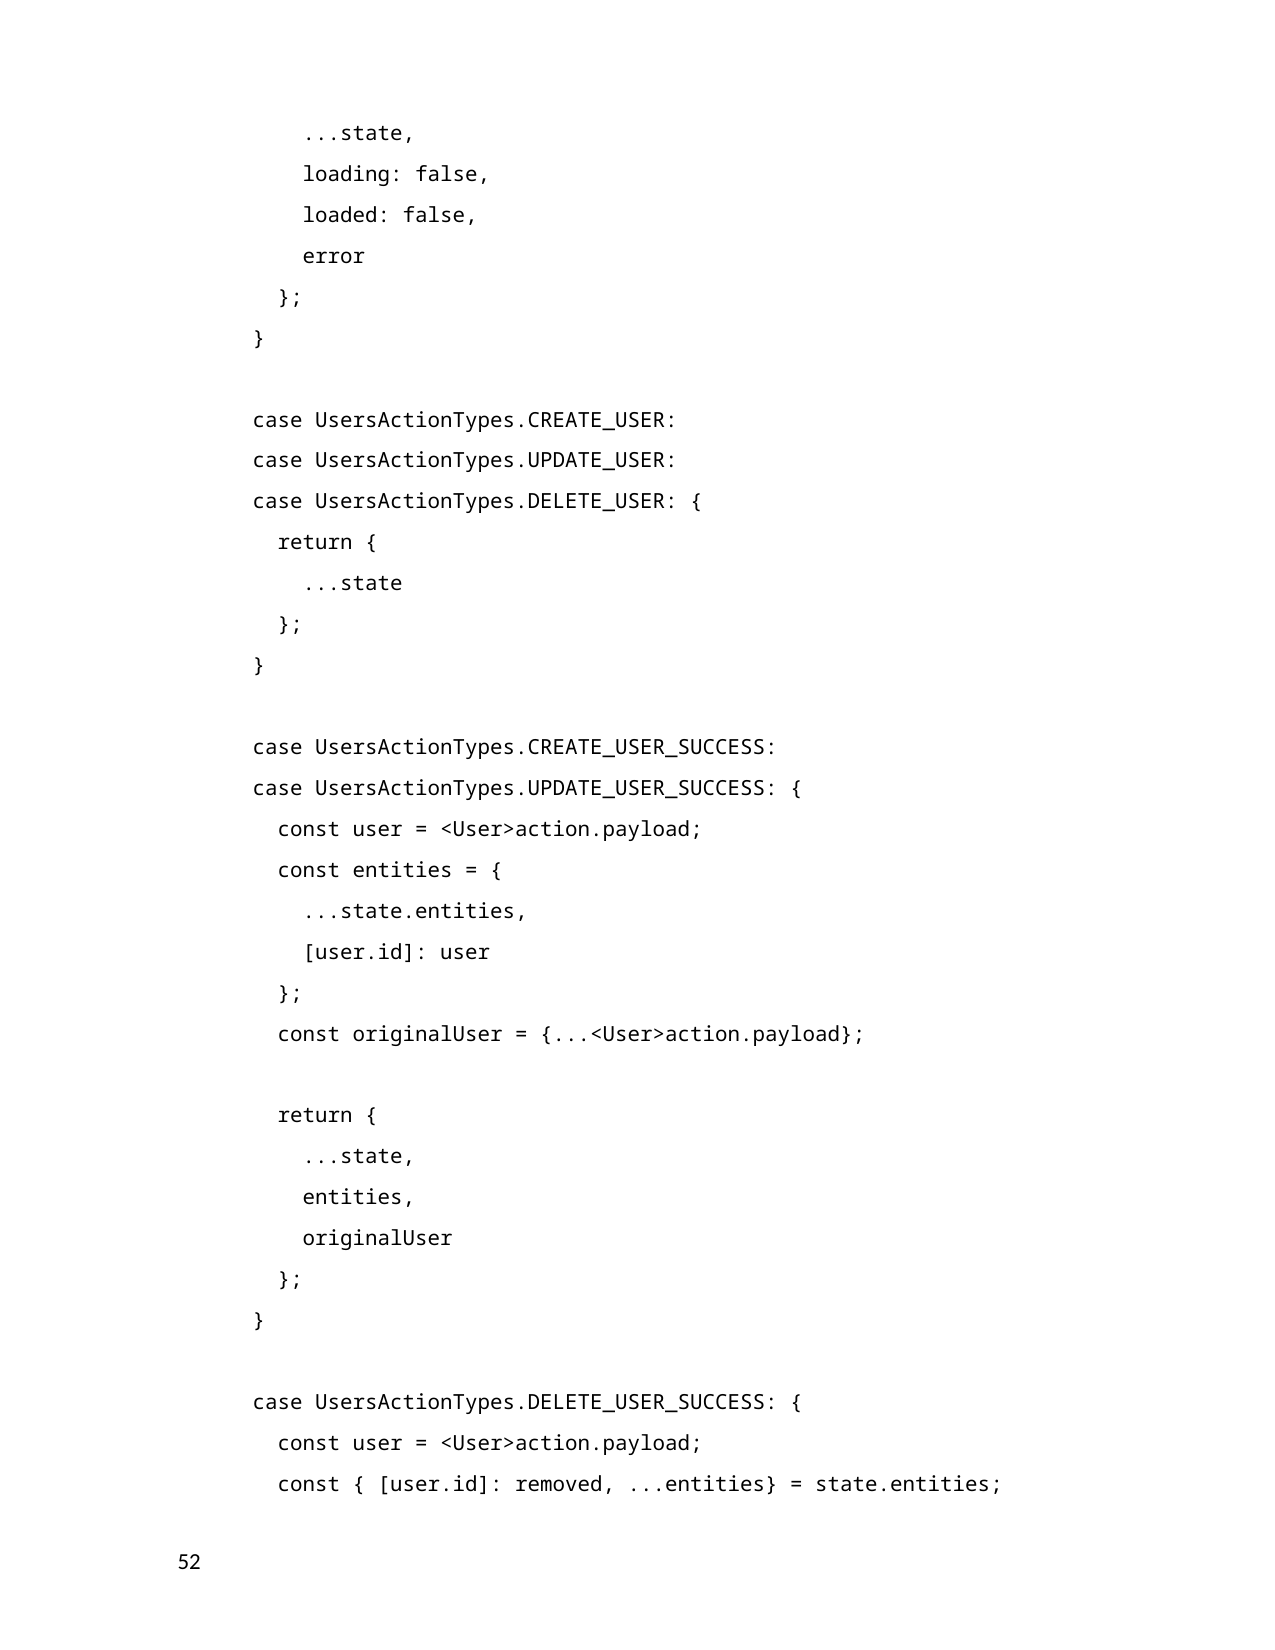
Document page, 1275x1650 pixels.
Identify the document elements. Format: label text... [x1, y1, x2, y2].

text const user = <User>action.payload; [177, 1428, 1186, 1457]
text }; [177, 609, 1186, 638]
text ...state.entities, [177, 896, 1186, 924]
text case UsersActionTypes.DELETE_USER: { [177, 487, 1186, 515]
text } [177, 1305, 1186, 1334]
text } [177, 650, 1186, 679]
text case UsersActionTypes.CREATE_USER: [177, 405, 1186, 433]
text return { [177, 527, 1186, 556]
text case UsersActionTypes.UPDATE_USER: [177, 446, 1186, 474]
text }; [177, 978, 1186, 1006]
text const { [user.id]: removed, ...entities} = state.entities; [177, 1469, 1186, 1497]
text ...state, [177, 118, 1186, 147]
text case UsersActionTypes.DELETE_USER_SUCCESS: { [177, 1387, 1186, 1416]
text case UsersActionTypes.CREATE_USER_SUCCESS: [177, 732, 1186, 761]
text case UsersActionTypes.UPDATE_USER_SUCCESS: { [177, 773, 1186, 802]
text } [177, 323, 1186, 351]
text originalUser [177, 1223, 1186, 1252]
text return { [177, 1101, 1186, 1129]
text ...state [177, 568, 1186, 597]
text }; [177, 1264, 1186, 1293]
text const user = <User>action.payload; [177, 814, 1186, 842]
text loading: false, [177, 159, 1186, 187]
text error [177, 241, 1186, 269]
text }; [177, 282, 1186, 310]
text [user.id]: user [177, 937, 1186, 965]
text entities, [177, 1182, 1186, 1211]
text ...state, [177, 1142, 1186, 1170]
text loaded: false, [177, 200, 1186, 228]
text const entities = { [177, 855, 1186, 883]
text const originalUser = {...<User>action.payload}; [177, 1019, 1186, 1047]
